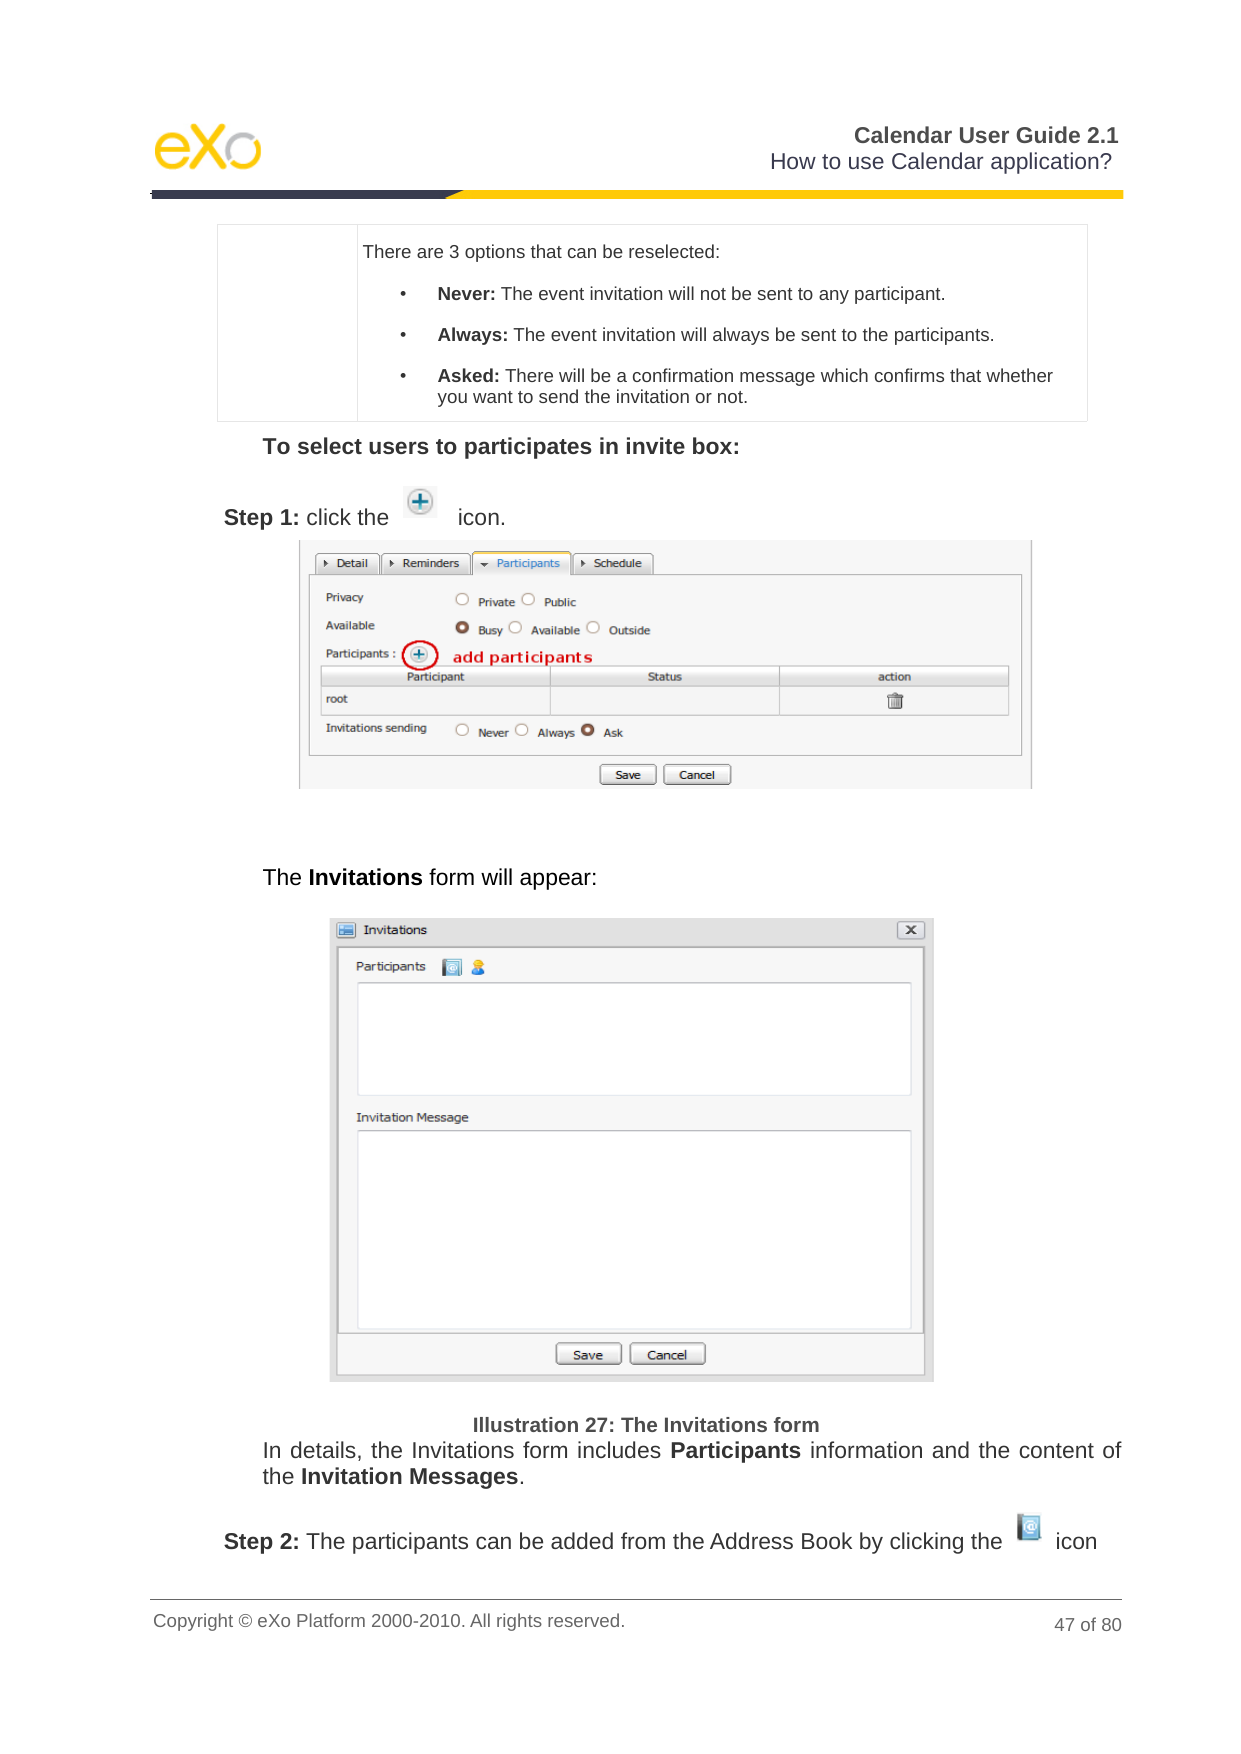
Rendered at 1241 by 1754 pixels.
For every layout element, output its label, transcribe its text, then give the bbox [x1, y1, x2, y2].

picture [1016, 1512, 1042, 1542]
picture [155, 123, 262, 170]
table_cell [218, 225, 357, 421]
list In details, the Invitations form includes Participants information and the content of the Invitation Messages. [225, 899, 1122, 1489]
picture [151, 190, 1124, 199]
list To select users to participates in invite box: [225, 433, 1122, 459]
picture [298, 540, 1033, 789]
list Illustration 27: The Invitations form [256, 974, 1037, 1437]
list Step 2: The participants can be added from the Address Book by clicking the icon [186, 1504, 1122, 1554]
picture [403, 486, 438, 518]
picture [329, 918, 934, 1382]
list The Invitations form will appear: [225, 864, 1122, 890]
table_cell There are 3 options that can be reselected: Never: The event invitation will not be sent to any participant. Always: The event invitation will always be sent to the participants. Asked: There will be a confirmation message which confirms that whether you want to send the invitation or not. [358, 225, 1087, 421]
list Step 1: click the icon. [186, 479, 1122, 530]
